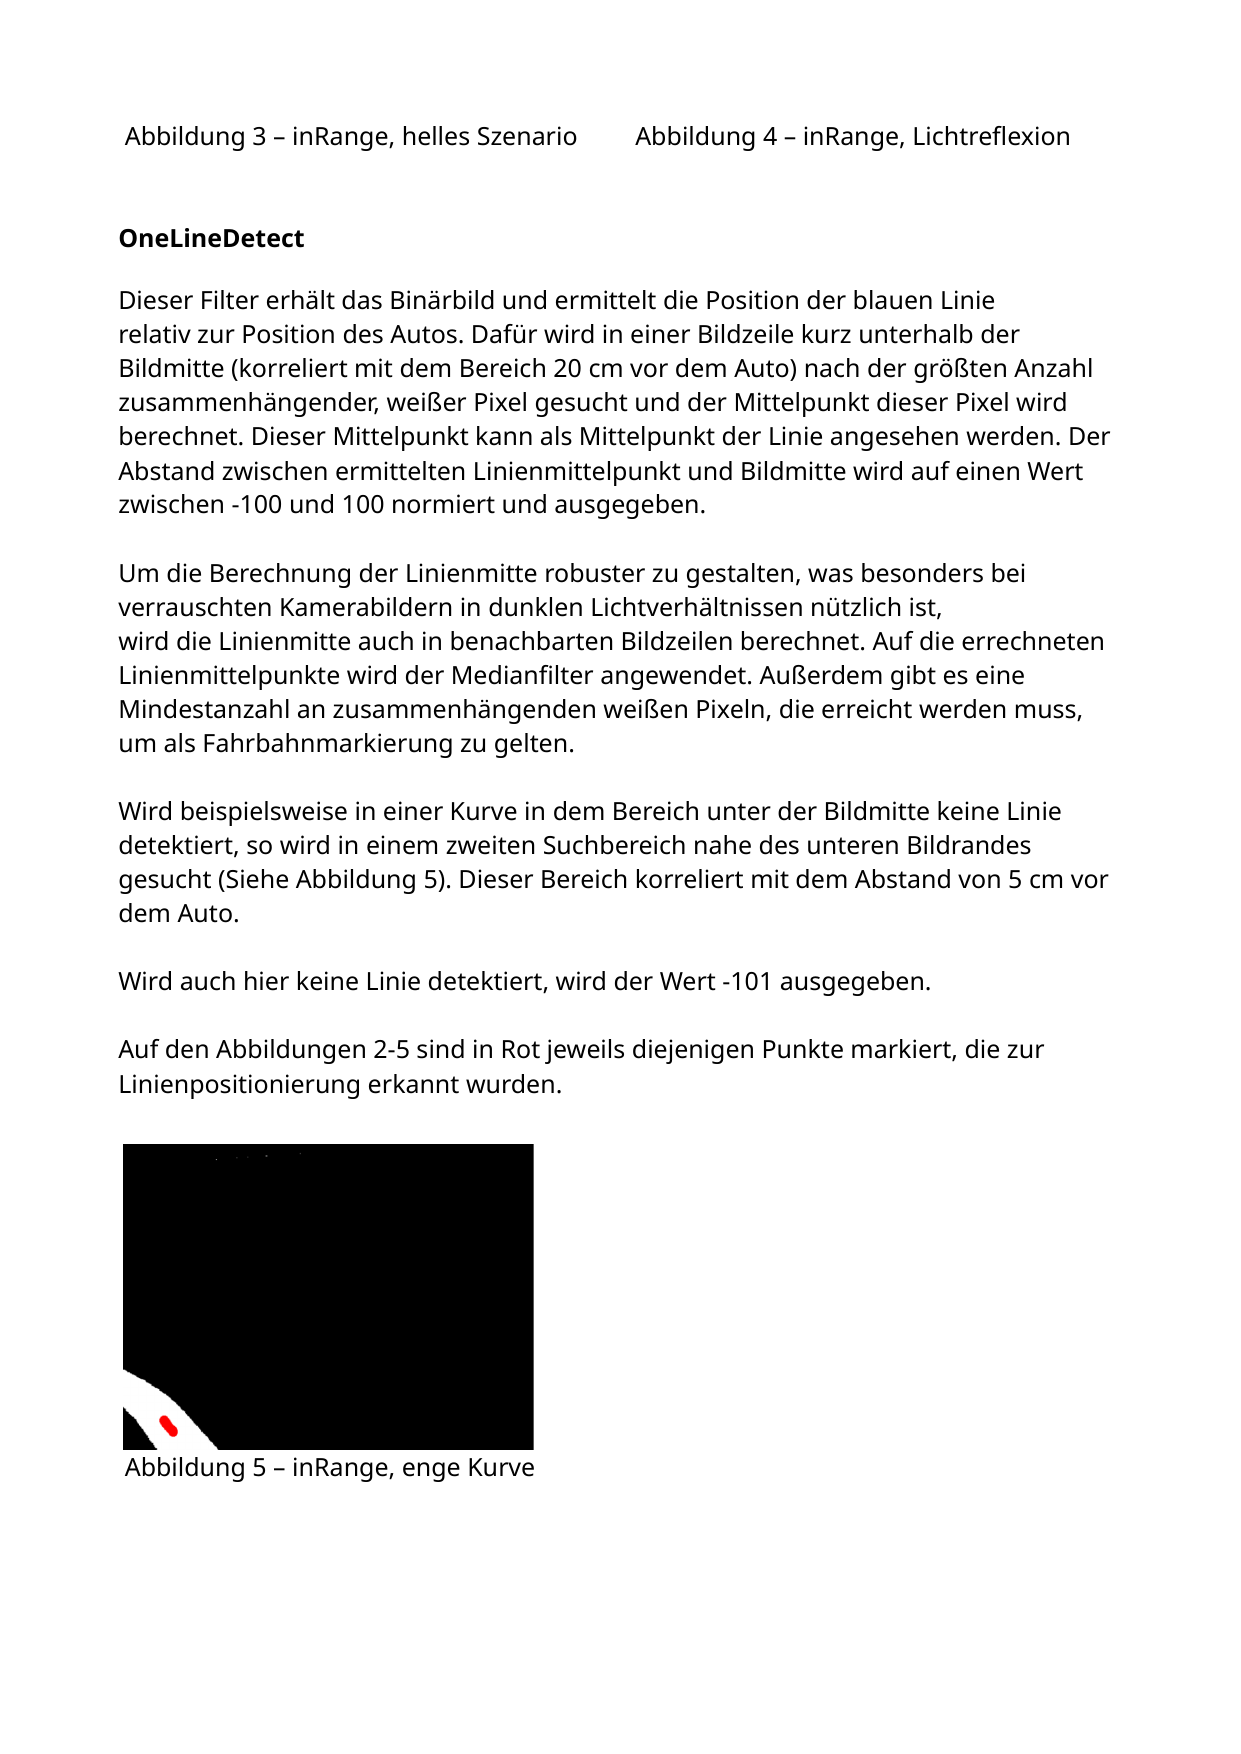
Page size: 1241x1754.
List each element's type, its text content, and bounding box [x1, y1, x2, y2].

text Auf den Abbildungen 2-5 sind in Rot jeweils diejenigen Punkte markiert, die zur Linienpositionierung erkannt wurden. [118, 1032, 1122, 1100]
picture [123, 1144, 534, 1450]
text wird die Linienmitte auch in benachbarten Bildzeilen berechnet. Auf die errechneten Linienmittelpunkte wird der Medianfilter angewendet. Außerdem gibt es eine Mindestanzahl an zusammenhängenden weißen Pixeln, die erreicht werden muss, um als Fahrbahnmarkierung zu gelten. [118, 623, 1122, 760]
text Wird beispielsweise in einer Kurve in dem Bereich unter der Bildmitte keine Linie detektiert, so wird in einem zweiten Suchbereich nahe des unteren Bildrandes gesucht (Siehe Abbildung 5). Dieser Bereich korreliert mit dem Abstand von 5 cm vor dem Auto. [118, 794, 1122, 930]
text Abbildung 5 – inRange, enge Kurve [118, 1134, 1122, 1484]
text Dieser Filter erhält das Binärbild und ermittelt die Position der blauen Linie [118, 283, 1122, 317]
text Um die Berechnung der Linienmitte robuster zu gestalten, was besonders bei verrauschten Kamerabildern in dunklen Lichtverhältnissen nützlich ist, [118, 555, 1122, 623]
text Abbildung 3 – inRange, helles Szenario Abbildung 4 – inRange, Lichtreflexion [118, 118, 1122, 152]
text Wird auch hier keine Linie detektiert, wird der Wert -101 ausgegeben. [118, 964, 1122, 998]
text relativ zur Position des Autos. Dafür wird in einer Bildzeile kurz unterhalb der Bildmitte (korreliert mit dem Bereich 20 cm vor dem Auto) nach der größten Anzahl zusammenhängender, weißer Pixel gesucht und der Mittelpunkt dieser Pixel wird berechnet. Dieser Mittelpunkt kann als Mittelpunkt der Linie angesehen werden. Der Abstand zwischen ermittelten Linienmittelpunkt und Bildmitte wird auf einen Wert zwischen -100 und 100 normiert und ausgegeben. [118, 317, 1122, 521]
text OneLineDetect [118, 220, 1122, 254]
